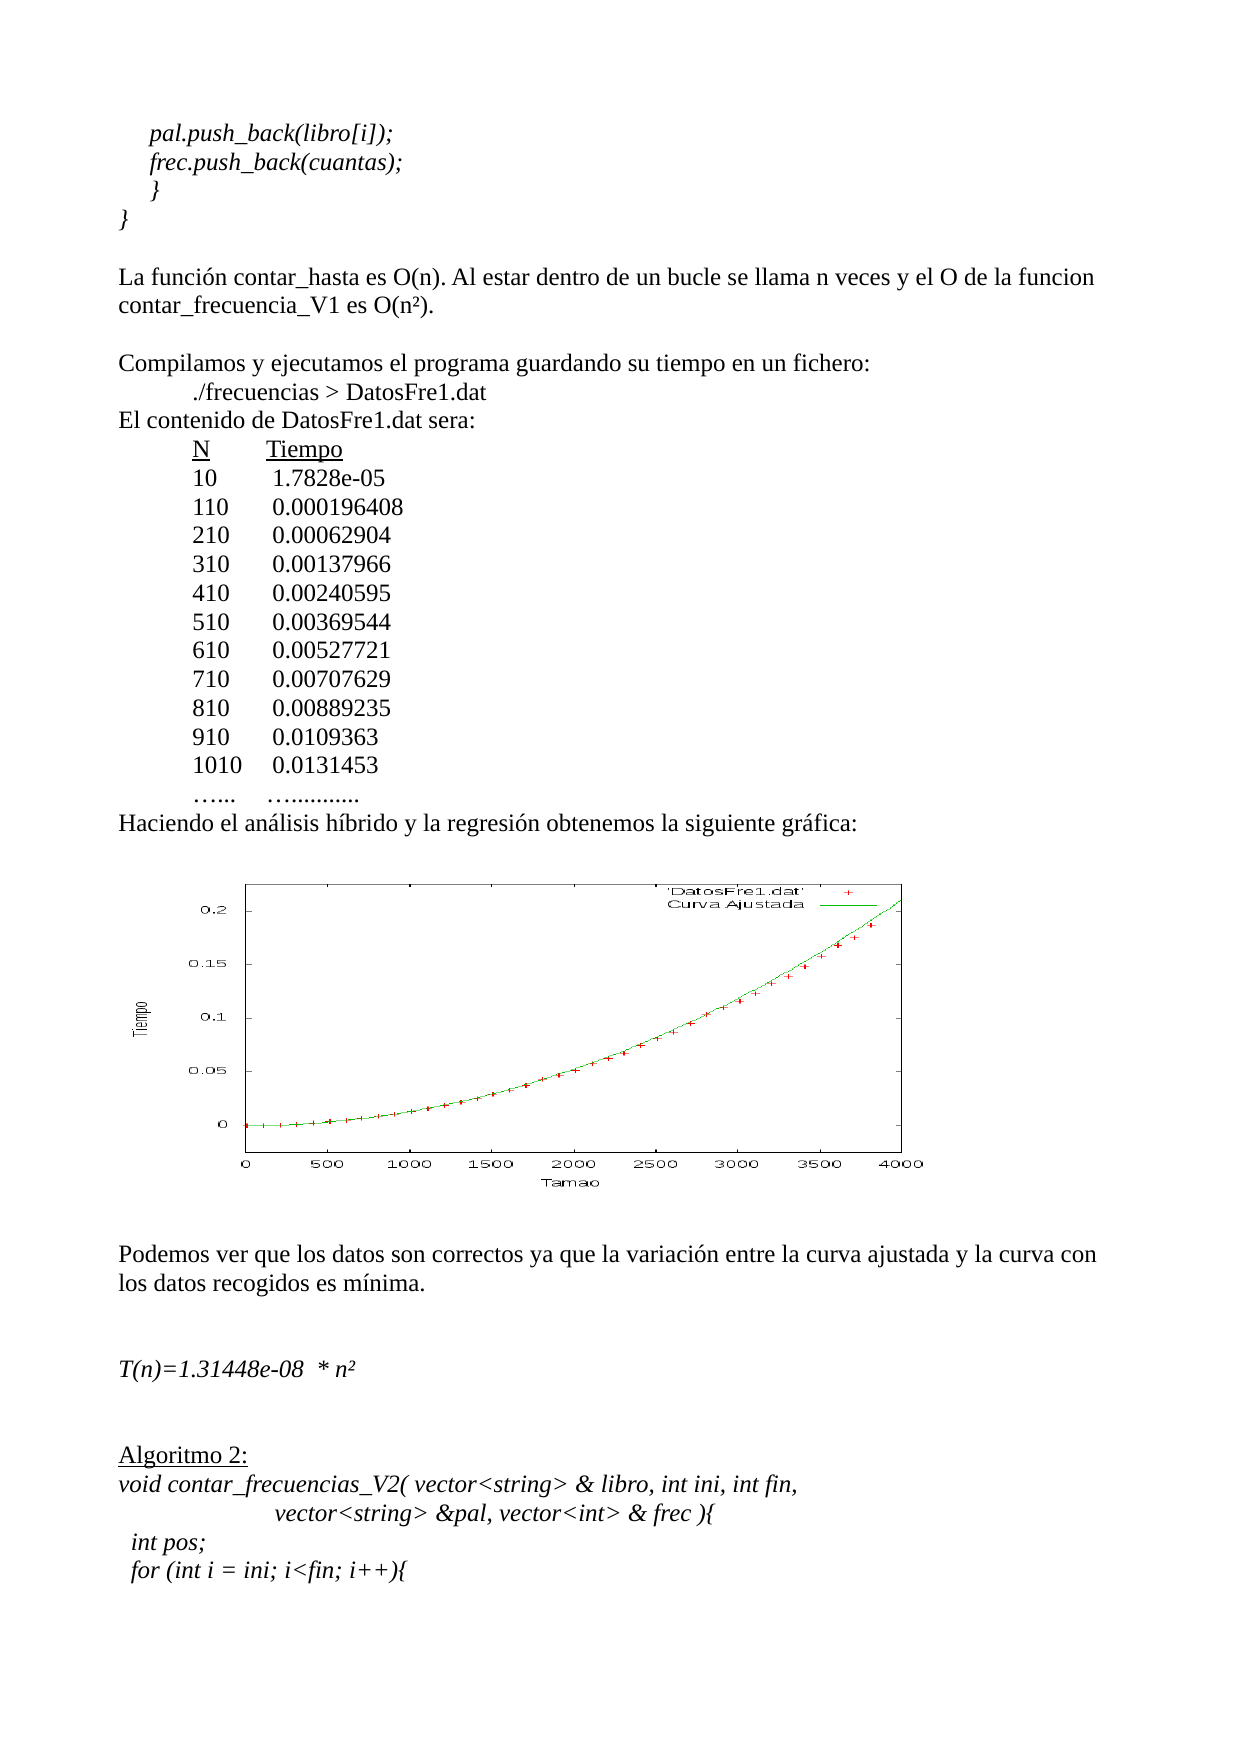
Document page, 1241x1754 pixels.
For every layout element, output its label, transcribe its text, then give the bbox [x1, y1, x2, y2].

text Compilamos y ejecutamos el programa guardando su tiempo en un fichero: [118, 348, 1122, 377]
text vector<string> &pal, vector<int> & frec ){ [118, 1498, 1122, 1527]
text 10 1.7828e-05 [118, 463, 1122, 492]
text for (int i = ini; i<fin; i++){ [118, 1556, 1122, 1584]
text int pos; [118, 1527, 1122, 1556]
text 410 0.00240595 [118, 578, 1122, 607]
text 210 0.00062904 [118, 521, 1122, 549]
text void contar_frecuencias_V2( vector<string> & libro, int ini, int fin, [118, 1469, 1122, 1498]
text 910 0.0109363 [118, 722, 1122, 751]
text El contenido de DatosFre1.dat sera: [118, 406, 1122, 434]
text 310 0.00137966 [118, 549, 1122, 578]
text 810 0.00889235 [118, 693, 1122, 722]
text Algoritmo 2: [118, 1441, 1122, 1469]
text La función contar_hasta es O(n). Al estar dentro de un bucle se llama n veces y el O de la funcion contar_frecuencia_V1 es O(n²). [118, 262, 1122, 319]
text } [118, 176, 1122, 204]
text T(n)=1.31448e-08 * n² [118, 1354, 1122, 1383]
text …... …........... [118, 779, 1122, 808]
text 510 0.00369544 [118, 607, 1122, 636]
text 610 0.00527721 [118, 636, 1122, 664]
text 1010 0.0131453 [118, 751, 1122, 779]
text 110 0.000196408 [118, 492, 1122, 521]
text N Tiempo [118, 434, 1122, 463]
text ./frecuencias > DatosFre1.dat [118, 377, 1122, 406]
text Haciendo el análisis híbrido y la regresión obtenemos la siguiente gráfica: [118, 808, 1122, 837]
text 710 0.00707629 [118, 664, 1122, 693]
text frec.push_back(cuantas); [118, 147, 1122, 176]
text Podemos ver que los datos son correctos ya que la variación entre la curva ajustada y la curva con los datos recogidos es mínima. [118, 1239, 1122, 1297]
picture [126, 870, 941, 1193]
text pal.push_back(libro[i]); [118, 118, 1122, 147]
text } [118, 204, 1122, 233]
